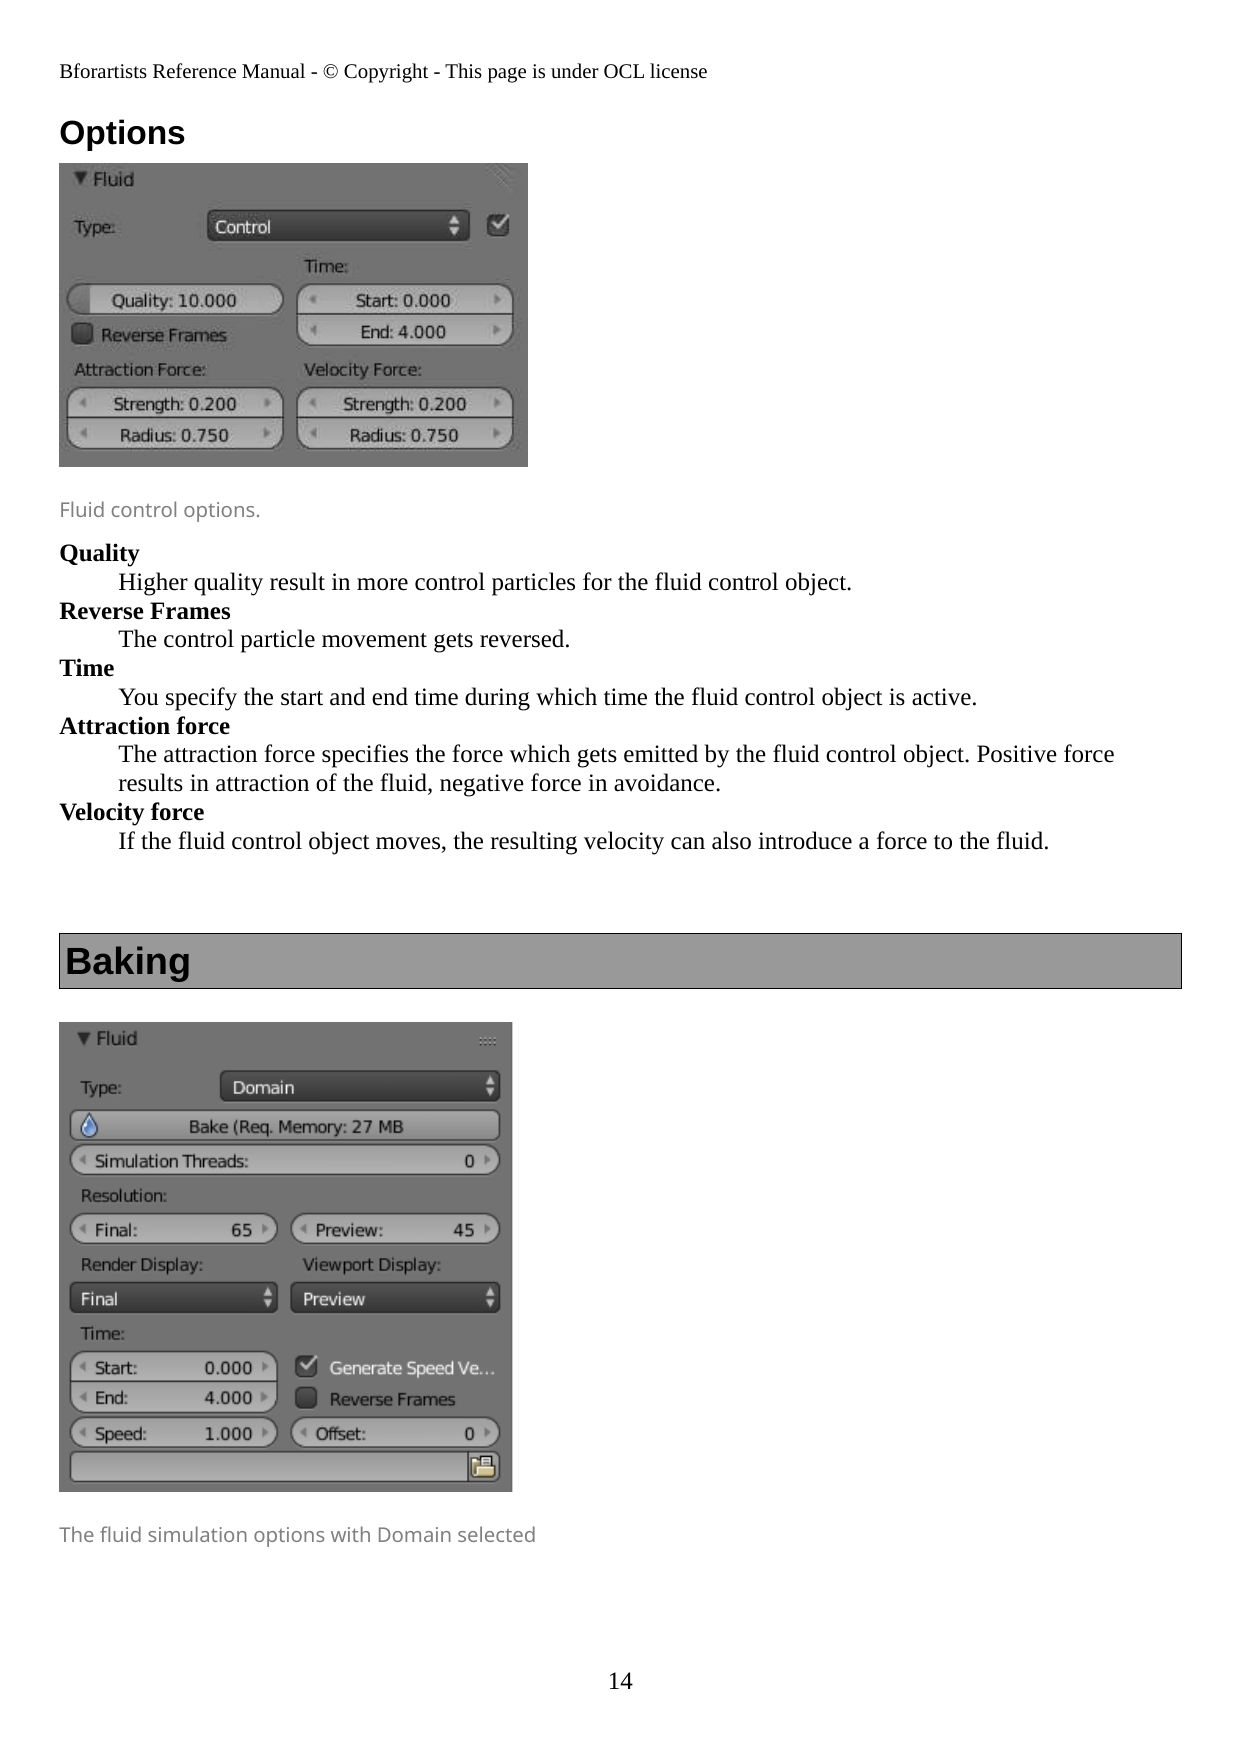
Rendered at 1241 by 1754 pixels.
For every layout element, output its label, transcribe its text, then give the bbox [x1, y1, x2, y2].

table_header Baking [60, 934, 1181, 988]
subtitle Options [59, 113, 1181, 151]
subtitle Attraction force [59, 711, 1181, 739]
list If the fluid control object moves, the resulting velocity can also introduce a force to the fluid. [118, 826, 1181, 854]
subtitle Quality [59, 538, 1181, 567]
list You specify the start and end time during which time the fluid control object is active. [118, 682, 1181, 711]
list Higher quality result in more control particles for the fluid control object. [118, 567, 1181, 596]
text The fluid simulation options with Domain selected [59, 1517, 1181, 1549]
picture [59, 1022, 513, 1492]
list The attraction force specifies the force which gets emitted by the fluid control object. Positive force results in attraction of the fluid, negative force in avoidance. [118, 739, 1181, 797]
subtitle Time [59, 653, 1181, 682]
picture [59, 163, 528, 467]
text Fluid control options. [59, 492, 1181, 524]
list The control particle movement gets reversed. [118, 624, 1181, 653]
subtitle Velocity force [59, 797, 1181, 826]
subtitle Reverse Frames [59, 596, 1181, 624]
